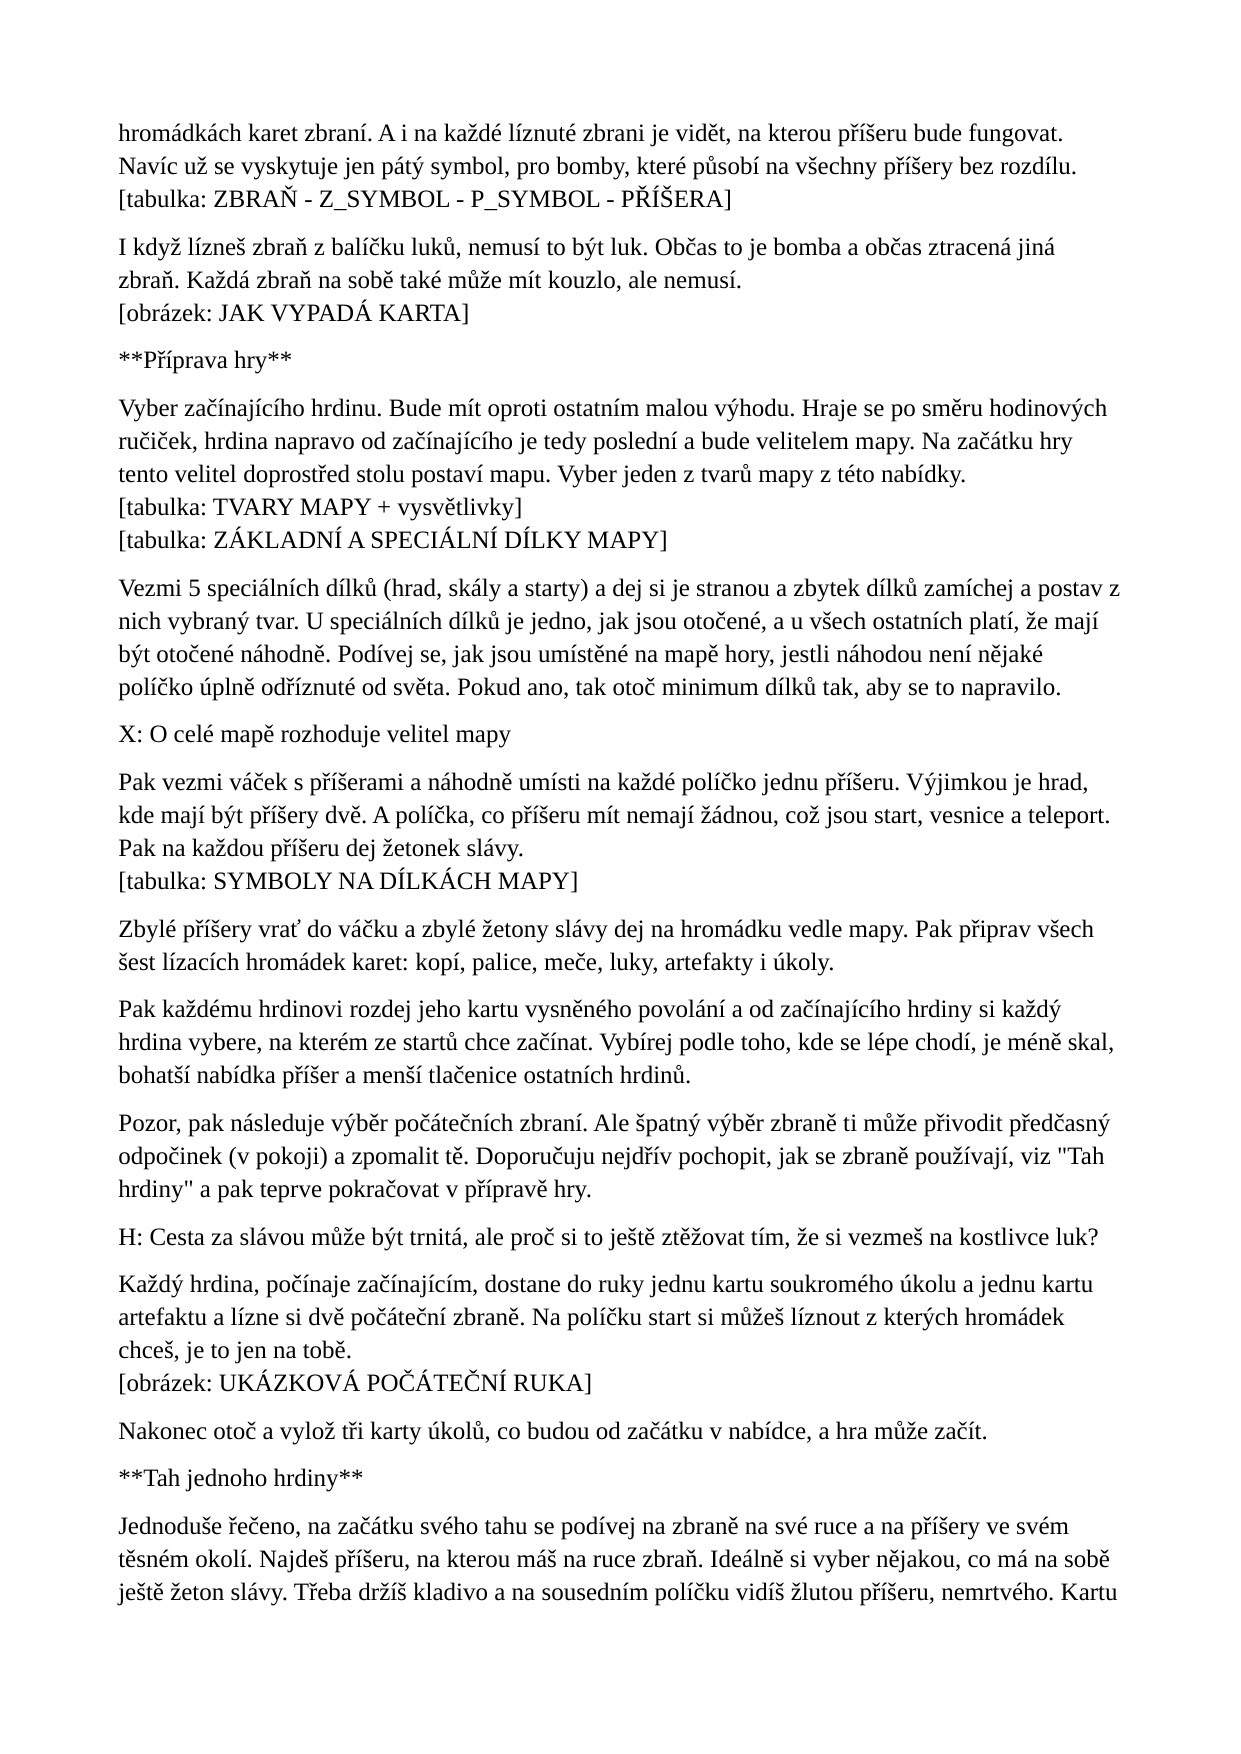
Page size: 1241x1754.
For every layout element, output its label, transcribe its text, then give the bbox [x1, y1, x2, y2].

text Vezmi 5 speciálních dílků (hrad, skály a starty) a dej si je stranou a zbytek dílků zamíchej a postav z nich vybraný tvar. U speciálních dílků je jedno, jak jsou otočené, a u všech ostatních platí, že mají být otočené náhodně. Podívej se, jak jsou umístěné na mapě hory, jestli náhodou není nějaké políčko úplně odříznuté od světa. Pokud ano, tak otoč minimum dílků tak, aby se to napravilo. [118, 573, 1122, 701]
text Pozor, pak následuje výběr počátečních zbraní. Ale špatný výběr zbraně ti může přivodit předčasný odpočinek (v pokoji) a zpomalit tě. Doporučuju nejdřív pochopit, jak se zbraně používají, viz "Tah hrdiny" a pak teprve pokračovat v přípravě hry. [118, 1108, 1122, 1203]
text **Příprava hry** [118, 345, 1122, 374]
text Pak každému hrdinovi rozdej jeho kartu vysněného povolání a od začínajícího hrdiny si každý hrdina vybere, na kterém ze startů chce začínat. Vybírej podle toho, kde se lépe chodí, je méně skal, bohatší nabídka příšer a menší tlačenice ostatních hrdinů. [118, 994, 1122, 1089]
text Pak vezmi váček s příšerami a náhodně umísti na každé políčko jednu příšeru. Výjimkou je hrad, kde mají být příšery dvě. A políčka, co příšeru mít nemají žádnou, což jsou start, vesnice a teleport. Pak na každou příšeru dej žetonek slávy. [tabulka: SYMBOLY NA DÍLKÁCH MAPY] [118, 767, 1122, 895]
text hromádkách karet zbraní. A i na každé líznuté zbrani je vidět, na kterou příšeru bude fungovat. Navíc už se vyskytuje jen pátý symbol, pro bomby, které působí na všechny příšery bez rozdílu. [tabulka: ZBRAŇ - Z_SYMBOL - P_SYMBOL - PŘÍŠERA] [118, 118, 1122, 213]
text Vyber začínajícího hrdinu. Bude mít oproti ostatním malou výhodu. Hraje se po směru hodinových ručiček, hrdina napravo od začínajícího je tedy poslední a bude velitelem mapy. Na začátku hry tento velitel doprostřed stolu postaví mapu. Vyber jeden z tvarů mapy z této nabídky. [tabulka: TVARY MAPY + vysvětlivky] [tabulka: ZÁKLADNÍ A SPECIÁLNÍ DÍLKY MAPY] [118, 393, 1122, 554]
text Nakonec otoč a vylož tři karty úkolů, co budou od začátku v nabídce, a hra může začít. [118, 1416, 1122, 1444]
text X: O celé mapě rozhoduje velitel mapy [118, 719, 1122, 748]
text **Tah jednoho hrdiny** [118, 1463, 1122, 1492]
text Jednoduše řečeno, na začátku svého tahu se podívej na zbraně na své ruce a na příšery ve svém těsném okolí. Najdeš příšeru, na kterou máš na ruce zbraň. Ideálně si vyber nějakou, co má na sobě ještě žeton slávy. Třeba držíš kladivo a na sousedním políčku vidíš žlutou příšeru, nemrtvého. Kartu [118, 1511, 1122, 1606]
text Zbylé příšery vrať do váčku a zbylé žetony slávy dej na hromádku vedle mapy. Pak připrav všech šest lízacích hromádek karet: kopí, palice, meče, luky, artefakty i úkoly. [118, 914, 1122, 975]
text H: Cesta za slávou může být trnitá, ale proč si to ještě ztěžovat tím, že si vezmeš na kostlivce luk? [118, 1222, 1122, 1250]
text Každý hrdina, počínaje začínajícím, dostane do ruky jednu kartu soukromého úkolu a jednu kartu artefaktu a lízne si dvě počáteční zbraně. Na políčku start si můžeš líznout z kterých hromádek chceš, je to jen na tobě. [obrázek: UKÁZKOVÁ POČÁTEČNÍ RUKA] [118, 1269, 1122, 1397]
text I když lízneš zbraň z balíčku luků, nemusí to být luk. Občas to je bomba a občas ztracená jiná zbraň. Každá zbraň na sobě také může mít kouzlo, ale nemusí. [obrázek: JAK VYPADÁ KARTA] [118, 232, 1122, 327]
